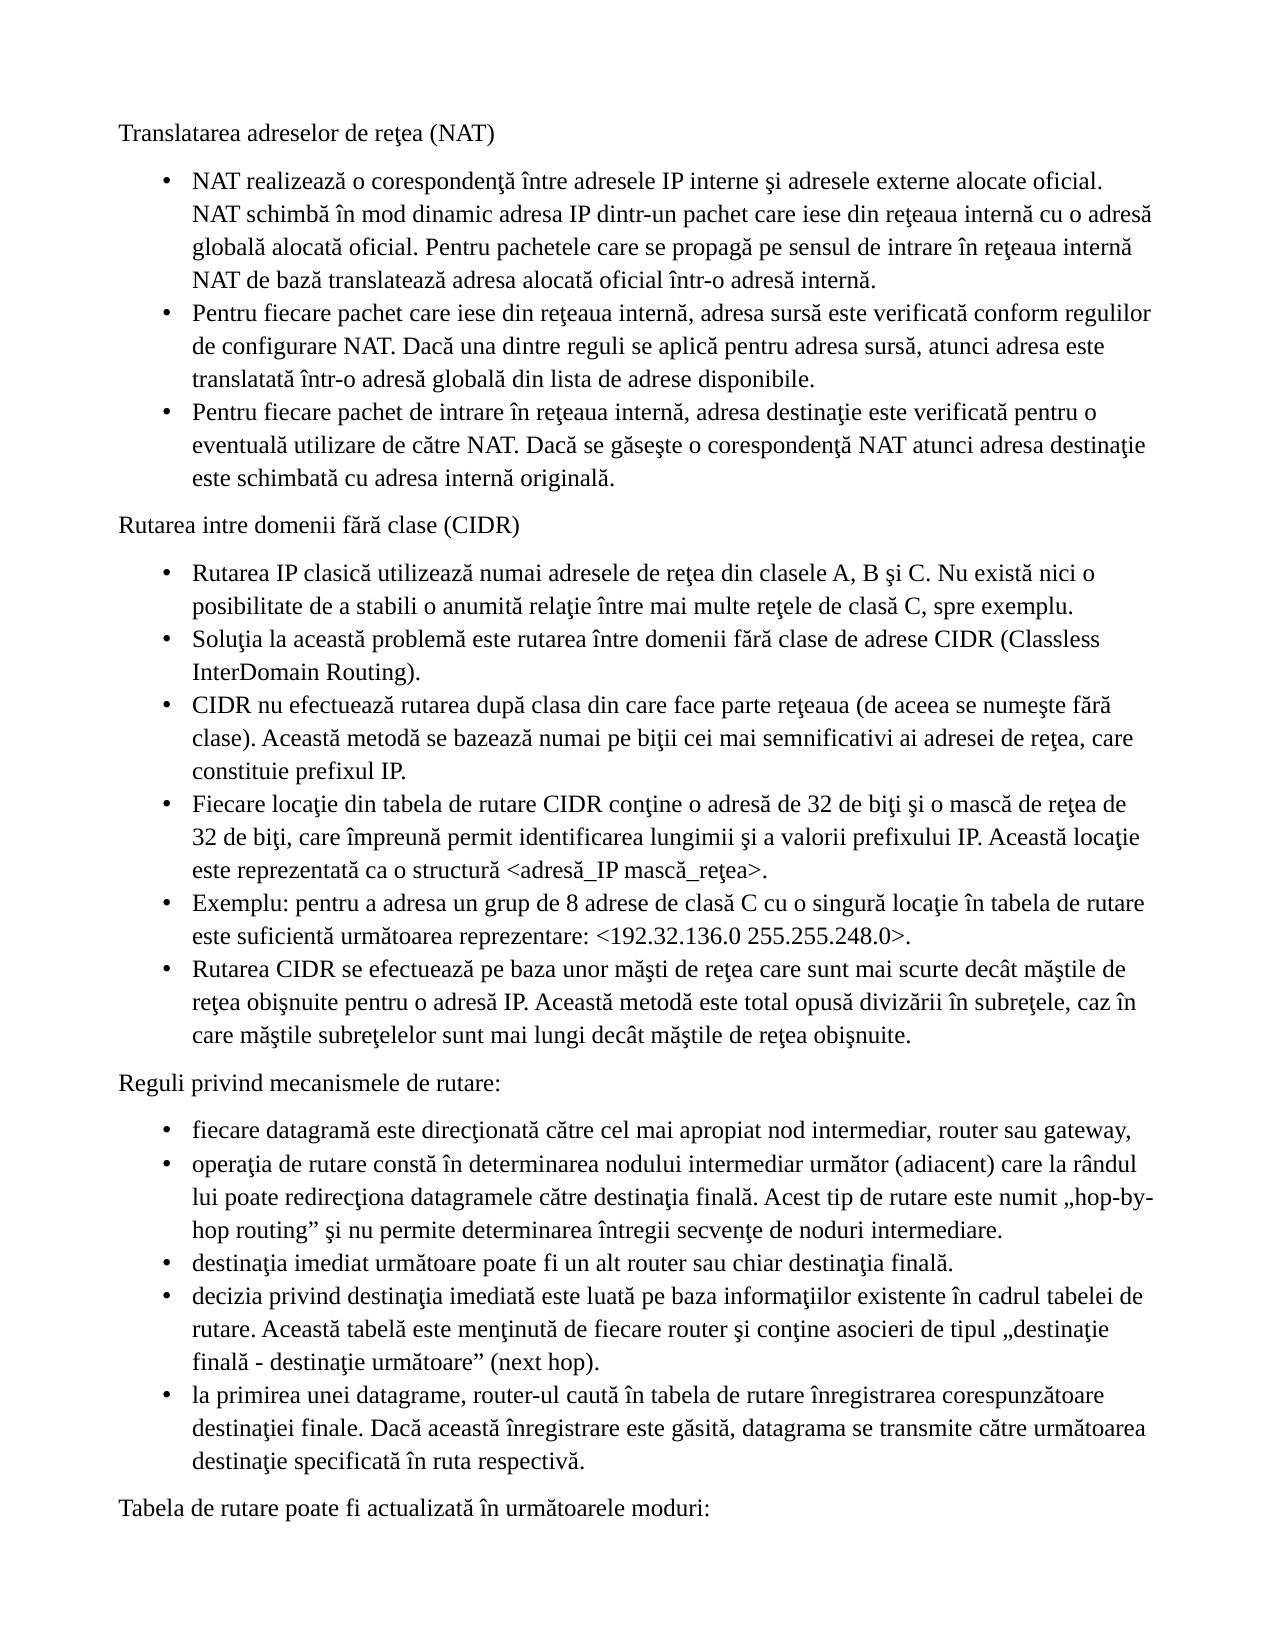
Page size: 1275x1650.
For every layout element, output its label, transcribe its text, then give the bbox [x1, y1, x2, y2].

text Translatarea adreselor de reţea (NAT) [118, 118, 1157, 147]
list fiecare datagramă este direcţionată către cel mai apropiat nod intermediar, router sau gateway, [162, 1116, 1157, 1144]
list la primirea unei datagrame, router-ul caută în tabela de rutare înregistrarea corespunzătoare destinaţiei finale. Dacă această înregistrare este găsită, datagrama se transmite către următoarea destinaţie specificată în ruta respectivă. [162, 1380, 1157, 1474]
list operaţia de rutare constă în determinarea nodului intermediar următor (adiacent) care la rândul lui poate redirecţiona datagramele către destinaţia finală. Acest tip de rutare este numit „hop-by-hop routing” şi nu permite determinarea întregii secvenţe de noduri intermediare. [162, 1149, 1157, 1243]
text Rutarea intre domenii fără clase (CIDR) [118, 511, 1157, 539]
list decizia privind destinaţia imediată este luată pe baza informaţiilor existente în cadrul tabelei de rutare. Această tabelă este menţinută de fiecare router şi conţine asocieri de tipul „destinaţie finală - destinaţie următoare” (next hop). [162, 1281, 1157, 1376]
list destinaţia imediat următoare poate fi un alt router sau chiar destinaţia finală. [162, 1248, 1157, 1276]
list CIDR nu efectuează rutarea după clasa din care face parte reţeaua (de aceea se numeşte fără clase). Această metodă se bazează numai pe biţii cei mai semnificativi ai adresei de reţea, care constituie prefixul IP. [162, 690, 1157, 785]
text Tabela de rutare poate fi actualizată în următoarele moduri: [118, 1493, 1157, 1522]
list Pentru fiecare pachet de intrare în reţeaua internă, adresa destinaţie este verificată pentru o eventuală utilizare de către NAT. Dacă se găseşte o corespondenţă NAT atunci adresa destinaţie este schimbată cu adresa internă originală. [162, 397, 1157, 492]
text Reguli privind mecanismele de rutare: [118, 1068, 1157, 1097]
list Exemplu: pentru a adresa un grup de 8 adrese de clasă C cu o singură locaţie în tabela de rutare este suficientă următoarea reprezentare: <192.32.136.0 255.255.248.0>. [162, 888, 1157, 950]
list Rutarea CIDR se efectuează pe baza unor măşti de reţea care sunt mai scurte decât măştile de reţea obişnuite pentru o adresă IP. Această metodă este total opusă divizării în subreţele, caz în care măştile subreţelelor sunt mai lungi decât măştile de reţea obişnuite. [162, 954, 1157, 1049]
list NAT realizează o corespondenţă între adresele IP interne şi adresele externe alocate oficial. NAT schimbă în mod dinamic adresa IP dintr-un pachet care iese din reţeaua internă cu o adresă globală alocată oficial. Pentru pachetele care se propagă pe sensul de intrare în reţeaua internă NAT de bază translatează adresa alocată oficial într-o adresă internă. [162, 166, 1157, 293]
list Pentru fiecare pachet care iese din reţeaua internă, adresa sursă este verificată conform regulilor de configurare NAT. Dacă una dintre reguli se aplică pentru adresa sursă, atunci adresa este translatată într-o adresă globală din lista de adrese disponibile. [162, 298, 1157, 393]
list Rutarea IP clasică utilizează numai adresele de reţea din clasele A, B şi C. Nu există nici o posibilitate de a stabili o anumită relaţie între mai multe reţele de clasă C, spre exemplu. [162, 558, 1157, 620]
list Fiecare locaţie din tabela de rutare CIDR conţine o adresă de 32 de biţi şi o mască de reţea de 32 de biţi, care împreună permit identificarea lungimii şi a valorii prefixului IP. Această locaţie este reprezentată ca o structură <adresă_IP mască_reţea>. [162, 789, 1157, 884]
list Soluţia la această problemă este rutarea între domenii fără clase de adrese CIDR (Classless InterDomain Routing). [162, 624, 1157, 686]
